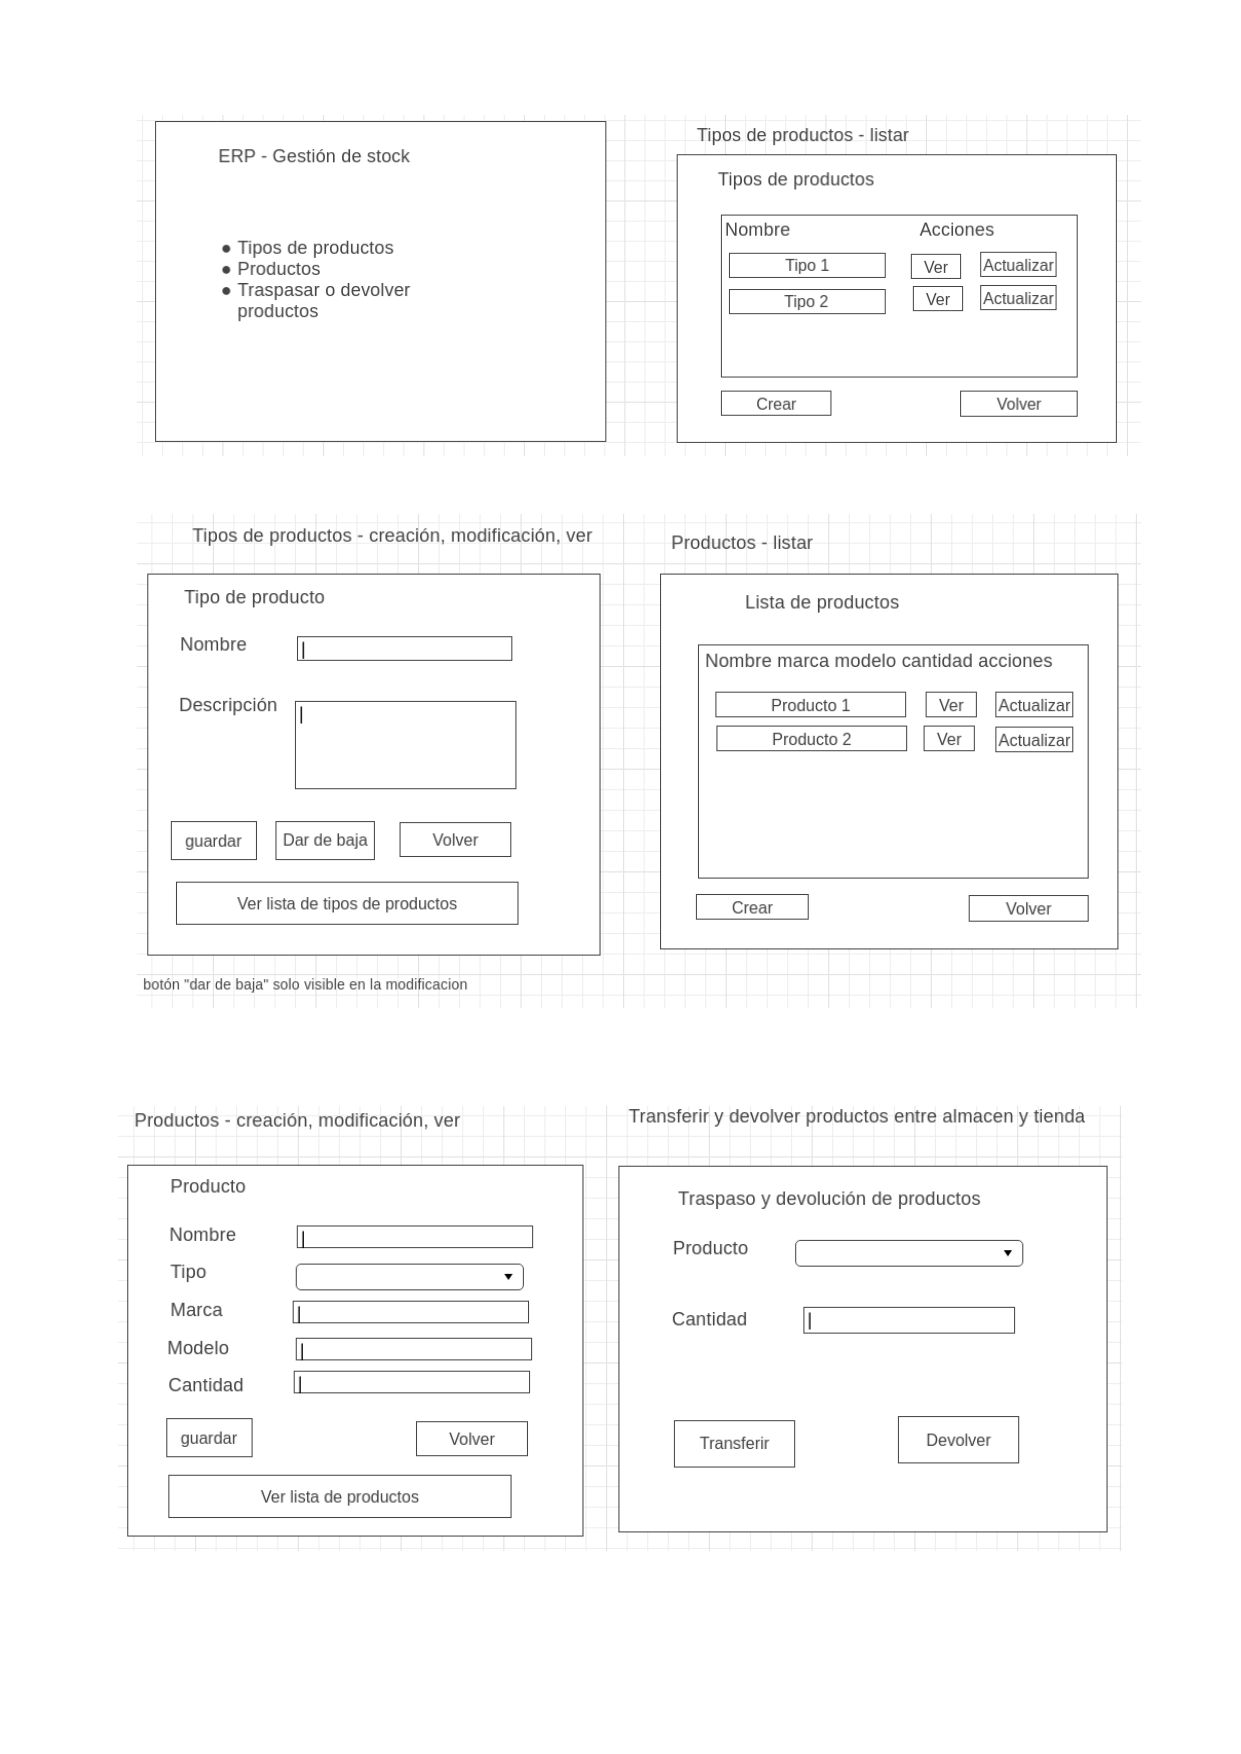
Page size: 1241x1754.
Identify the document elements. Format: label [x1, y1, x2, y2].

picture [136, 115, 1141, 456]
picture [118, 1106, 1123, 1551]
picture [136, 514, 1141, 1008]
